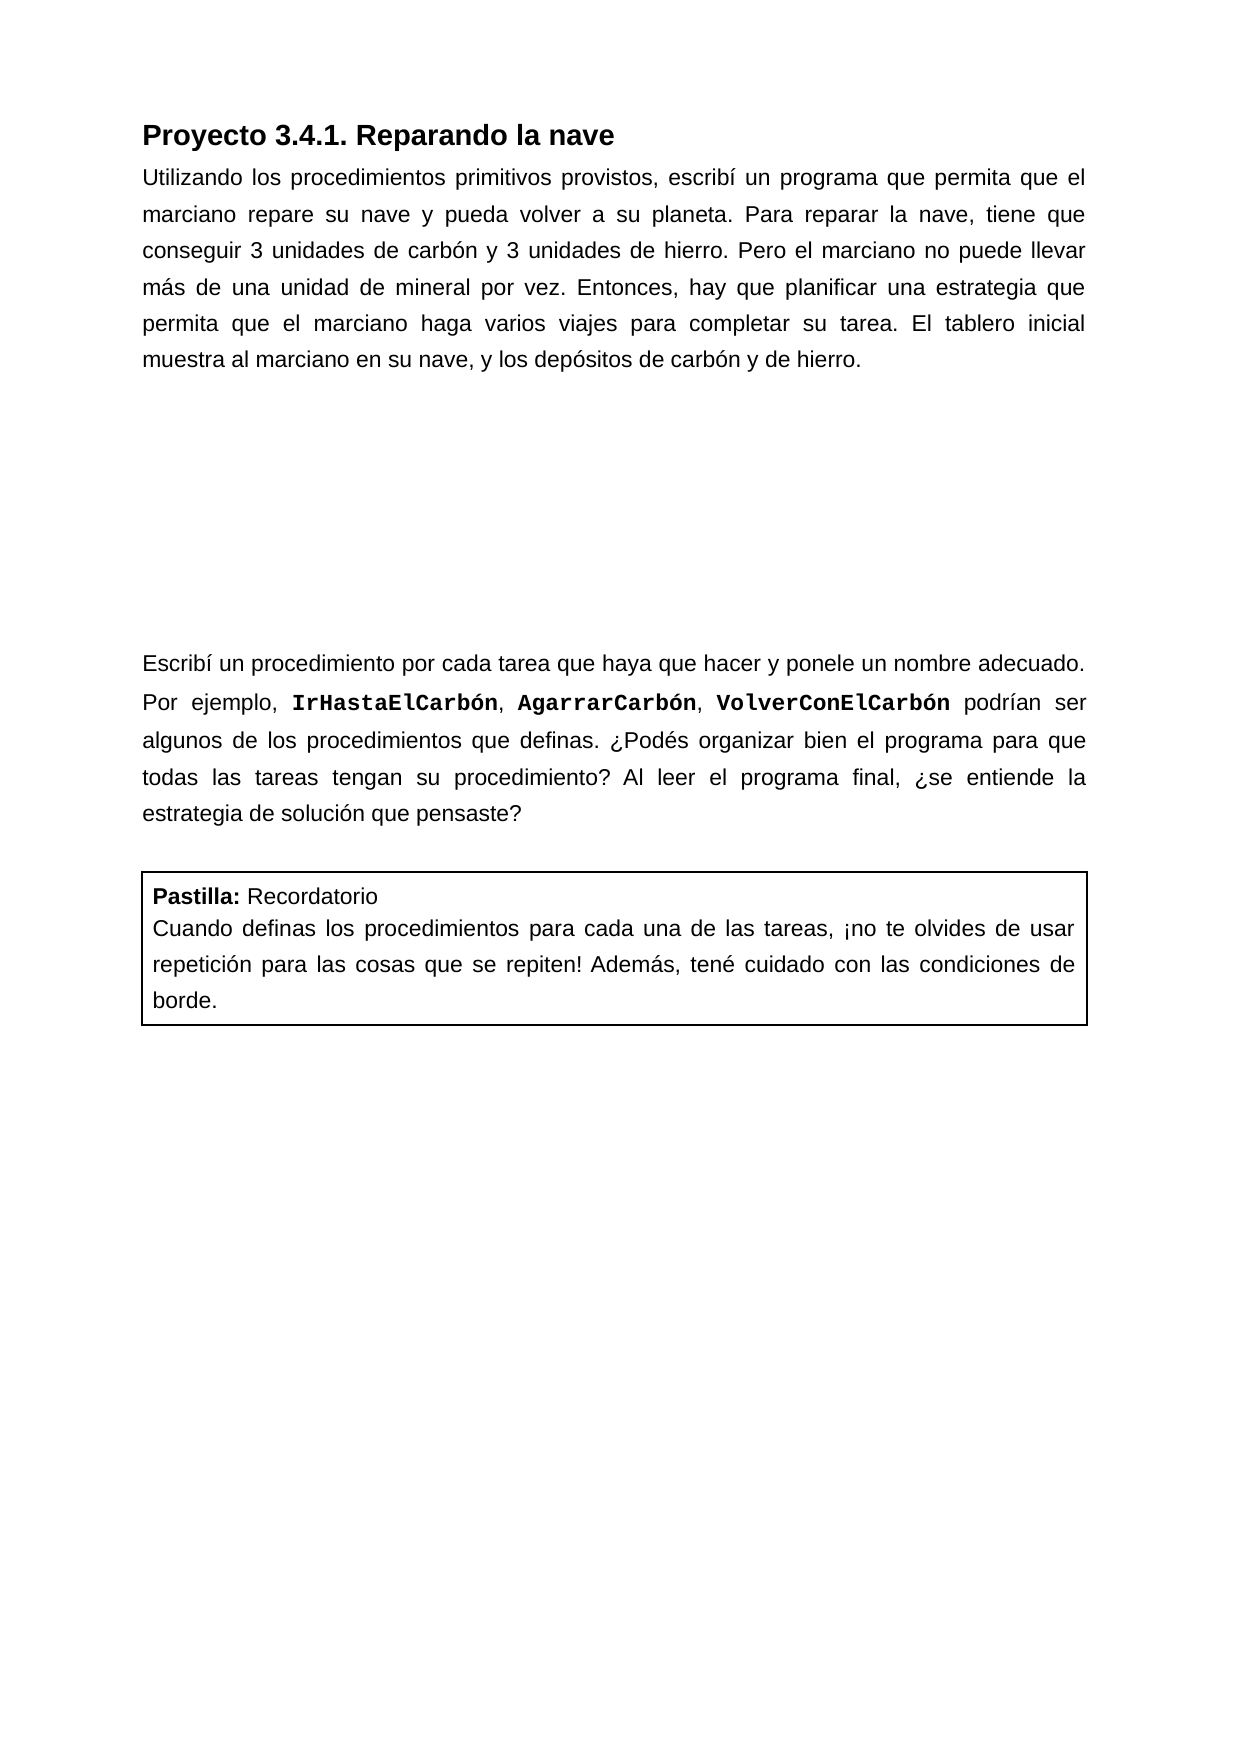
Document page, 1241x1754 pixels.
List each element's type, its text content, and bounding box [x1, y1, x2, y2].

text Proyecto 3.4.1. Reparando la nave [142, 118, 1087, 152]
text Utilizando los procedimientos primitivos provistos, escribí un programa que permita que el marciano repare su nave y pueda volver a su planeta. Para reparar la nave, tiene que conseguir 3 unidades de carbón y 3 unidades de hierro. Pero el marciano no puede llevar más de una unidad de mineral por vez. Entonces, hay que planificar una estrategia que permita que el marciano haga varios viajes para completar su tarea. El tablero inicial muestra al marciano en su nave, y los depósitos de carbón y de hierro. [142, 164, 1087, 372]
text Escribí un procedimiento por cada tarea que haya que hacer y ponele un nombre adecuado. Por ejemplo, IrHastaElCarbón, AgarrarCarbón, VolverConElCarbón podrían ser algunos de los procedimientos que definas. ¿Podés organizar bien el programa para que todas las tareas tengan su procedimiento? Al leer el programa final, ¿se entiende la estrategia de solución que pensaste? [142, 650, 1087, 826]
table_header Pastilla: Recordatorio Cuando definas los procedimientos para cada una de las tareas, ¡no te olvides de usar repetición para las cosas que se repiten! Además, tené cuidado con las condiciones de borde. [143, 873, 1086, 1024]
